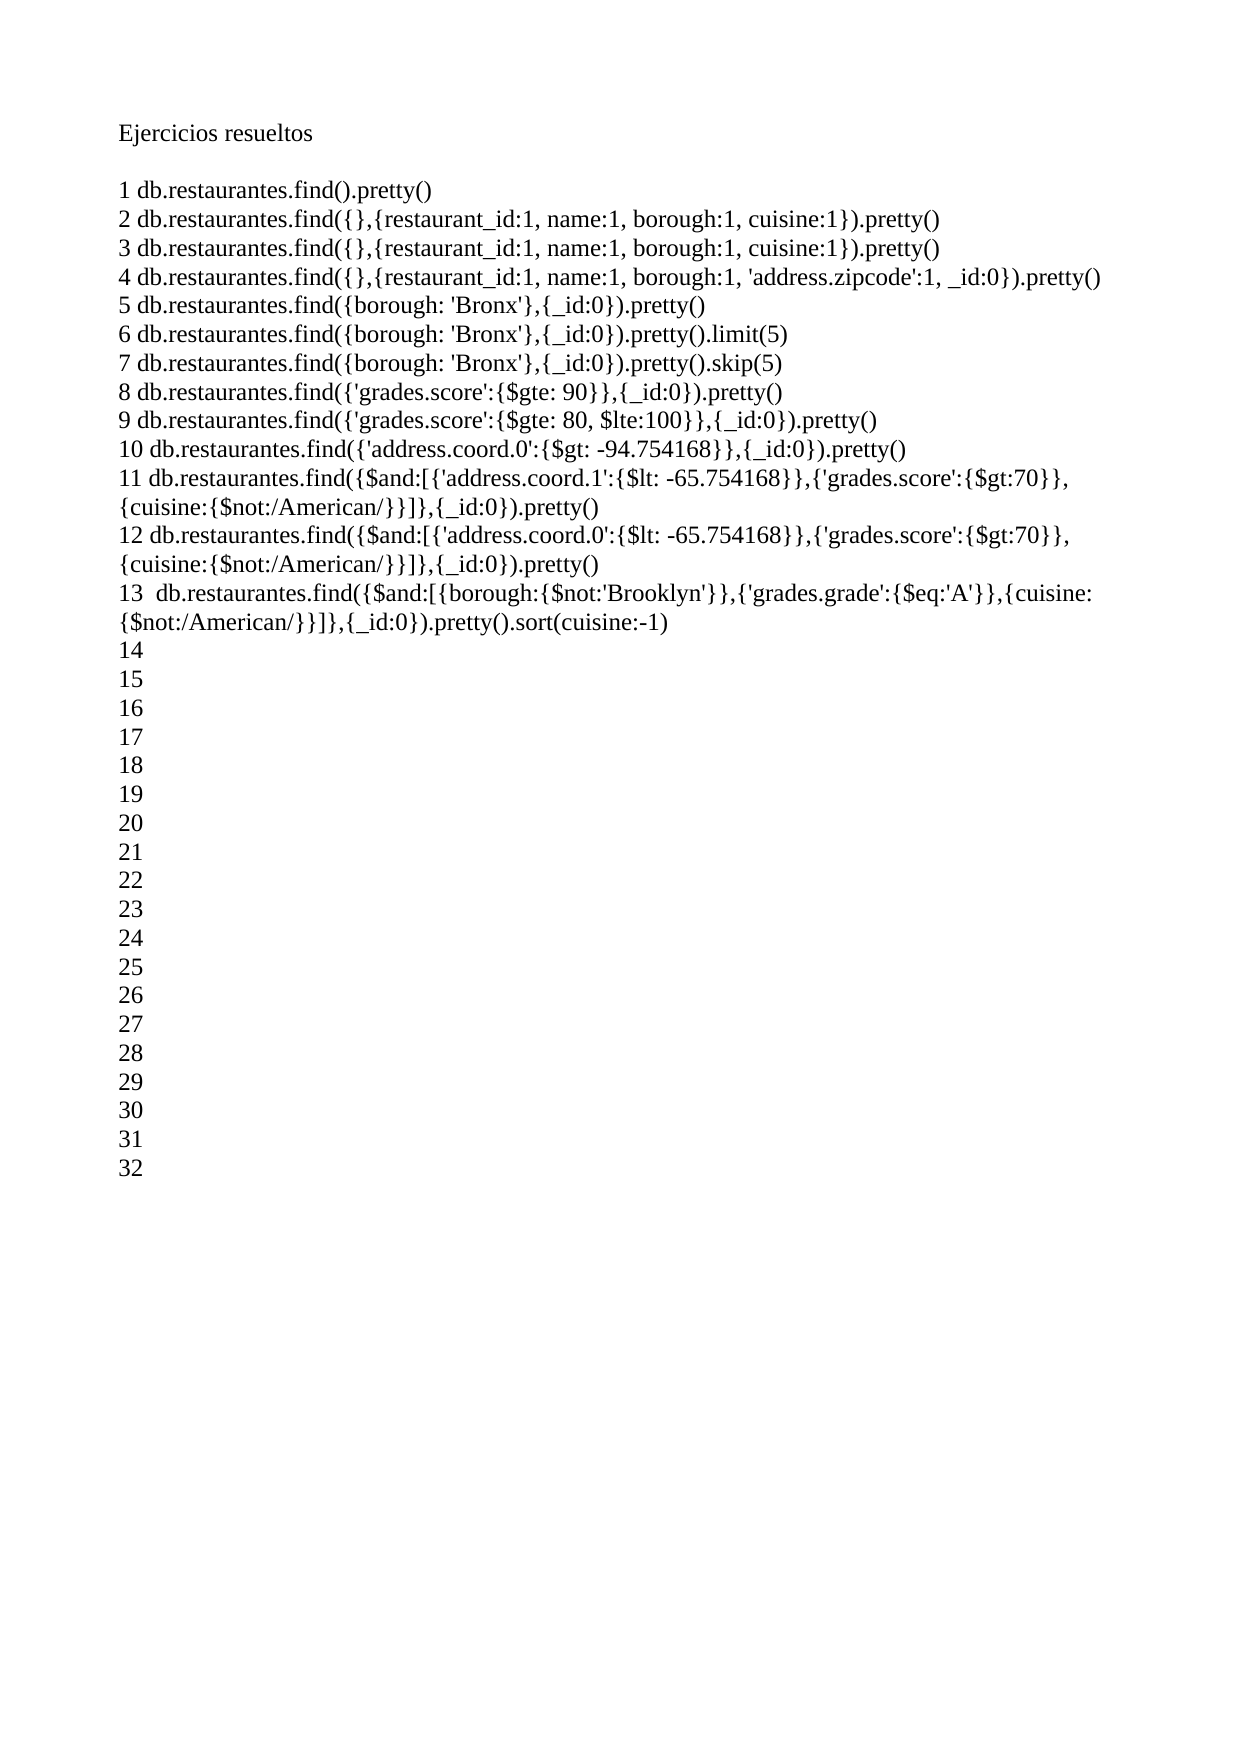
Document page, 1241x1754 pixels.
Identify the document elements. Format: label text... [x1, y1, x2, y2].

text 22 [118, 866, 1122, 894]
text 15 [118, 664, 1122, 693]
text 29 [118, 1067, 1122, 1096]
text 4 db.restaurantes.find({},{restaurant_id:1, name:1, borough:1, 'address.zipcode':1, _id:0}).pretty() [118, 262, 1122, 291]
text 23 [118, 894, 1122, 923]
text 27 [118, 1009, 1122, 1038]
text 18 [118, 751, 1122, 779]
text 3 db.restaurantes.find({},{restaurant_id:1, name:1, borough:1, cuisine:1}).pretty() [118, 233, 1122, 262]
text 16 [118, 693, 1122, 722]
text 9 db.restaurantes.find({'grades.score':{$gte: 80, $lte:100}},{_id:0}).pretty() [118, 406, 1122, 434]
text 5 db.restaurantes.find({borough: 'Bronx'},{_id:0}).pretty() [118, 291, 1122, 319]
text 20 [118, 808, 1122, 837]
text 8 db.restaurantes.find({'grades.score':{$gte: 90}},{_id:0}).pretty() [118, 377, 1122, 406]
text 6 db.restaurantes.find({borough: 'Bronx'},{_id:0}).pretty().limit(5) [118, 319, 1122, 348]
text 14 [118, 636, 1122, 664]
text 31 [118, 1124, 1122, 1153]
text 2 db.restaurantes.find({},{restaurant_id:1, name:1, borough:1, cuisine:1}).pretty() [118, 204, 1122, 233]
text 7 db.restaurantes.find({borough: 'Bronx'},{_id:0}).pretty().skip(5) [118, 348, 1122, 377]
text 19 [118, 779, 1122, 808]
text 32 [118, 1153, 1122, 1182]
text 11 db.restaurantes.find({$and:[{'address.coord.1':{$lt: -65.754168}},{'grades.score':{$gt:70}},{cuisine:{$not:/American/}}]},{_id:0}).pretty() [118, 463, 1122, 521]
text 24 [118, 923, 1122, 952]
text 10 db.restaurantes.find({'address.coord.0':{$gt: -94.754168}},{_id:0}).pretty() [118, 434, 1122, 463]
text 13 db.restaurantes.find({$and:[{borough:{$not:'Brooklyn'}},{'grades.grade':{$eq:'A'}},{cuisine:{$not:/American/}}]},{_id:0}).pretty().sort(cuisine:-1) [118, 578, 1122, 636]
text 28 [118, 1038, 1122, 1067]
text 17 [118, 722, 1122, 751]
text 25 [118, 952, 1122, 981]
text Ejercicios resueltos [118, 118, 1122, 147]
text 1 db.restaurantes.find().pretty() [118, 176, 1122, 204]
text 30 [118, 1096, 1122, 1124]
text 21 [118, 837, 1122, 866]
text 12 db.restaurantes.find({$and:[{'address.coord.0':{$lt: -65.754168}},{'grades.score':{$gt:70}},{cuisine:{$not:/American/}}]},{_id:0}).pretty() [118, 521, 1122, 578]
text 26 [118, 981, 1122, 1009]
